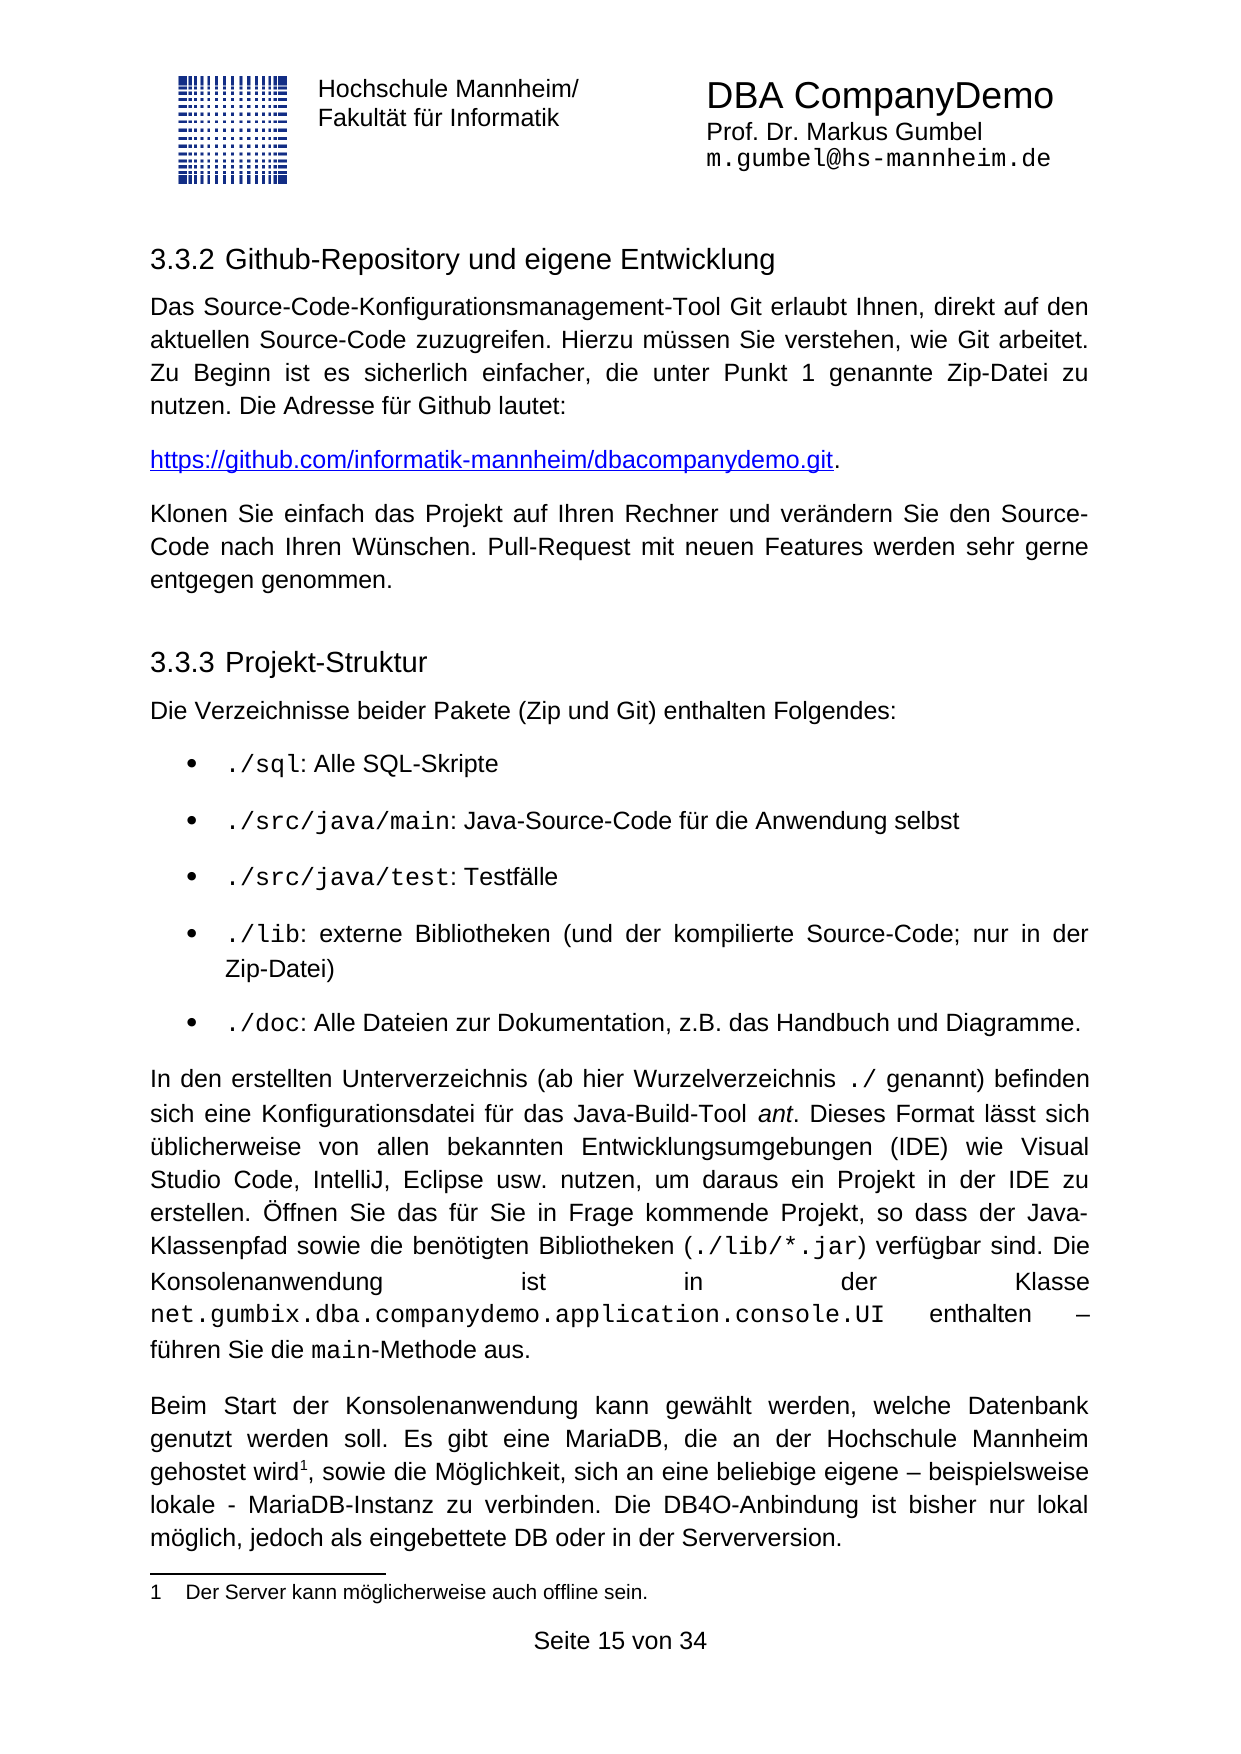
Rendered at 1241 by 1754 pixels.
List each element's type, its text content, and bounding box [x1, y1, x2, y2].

text In den erstellten Unterverzeichnis (ab hier Wurzelverzeichnis ./ genannt) befinden sich eine Konfigurationsdatei für das Java-Build-Tool ant. Dieses Format lässt sich üblicherweise von allen bekannten Entwicklungsumgebungen (IDE) wie Visual Studio Code, IntelliJ, Eclipse usw. nutzen, um daraus ein Projekt in der IDE zu erstellen. Öffnen Sie das für Sie in Frage kommende Projekt, so dass der Java-Klassenpfad sowie die benötigten Bibliotheken (./lib/*.jar) verfügbar sind. Die Konsolenanwendung ist in der Klasse net.gumbix.dba.companydemo.application.console.UI enthalten – führen Sie die main-Methode aus. [150, 1064, 1090, 1366]
list ./lib: externe Bibliotheken (und der kompilierte Source-Code; nur in der Zip-Datei) [187, 918, 1090, 982]
text Die Verzeichnisse beider Pakete (Zip und Git) enthalten Folgendes: [150, 696, 1090, 724]
subtitle Projekt-Struktur [150, 645, 1090, 679]
list ./doc: Alle Dateien zur Dokumentation, z.B. das Handbuch und Diagramme. [187, 1008, 1090, 1038]
text Klonen Sie einfach das Projekt auf Ihren Rechner und verändern Sie den Source-Code nach Ihren Wünschen. Pull-Request mit neuen Features werden sehr gerne entgegen genommen. [150, 499, 1090, 594]
list ./src/java/test: Testfälle [187, 862, 1090, 893]
text Das Source-Code-Konfigurationsmanagement-Tool Git erlaubt Ihnen, direkt auf den aktuellen Source-Code zuzugreifen. Hierzu müssen Sie verstehen, wie Git arbeitet. Zu Beginn ist es sicherlich einfacher, die unter Punkt 1 genannte Zip-Datei zu nutzen. Die Adresse für Github lautet: [150, 292, 1090, 420]
picture [176, 73, 289, 185]
text https://github.com/informatik-mannheim/dbacompanydemo.git. [150, 445, 1090, 474]
list ./src/java/main: Java-Source-Code für die Anwendung selbst [187, 806, 1090, 837]
text Beim Start der Konsolenanwendung kann gewählt werden, welche Datenbank genutzt werden soll. Es gibt eine MariaDB, die an der Hochschule Mannheim gehostet wird, sowie die Möglichkeit, sich an eine beliebige eigene – beispielsweise lokale - MariaDB-Instanz zu verbinden. Die DB4O-Anbindung ist bisher nur lokal möglich, jedoch als eingebettete DB oder in der Serverversion. [150, 1391, 1090, 1552]
list ./sql: Alle SQL-Skripte [187, 749, 1090, 780]
subtitle Github-Repository und eigene Entwicklung [150, 242, 1090, 275]
text Der Server kann möglicherweise auch offline sein. [150, 1580, 1090, 1604]
